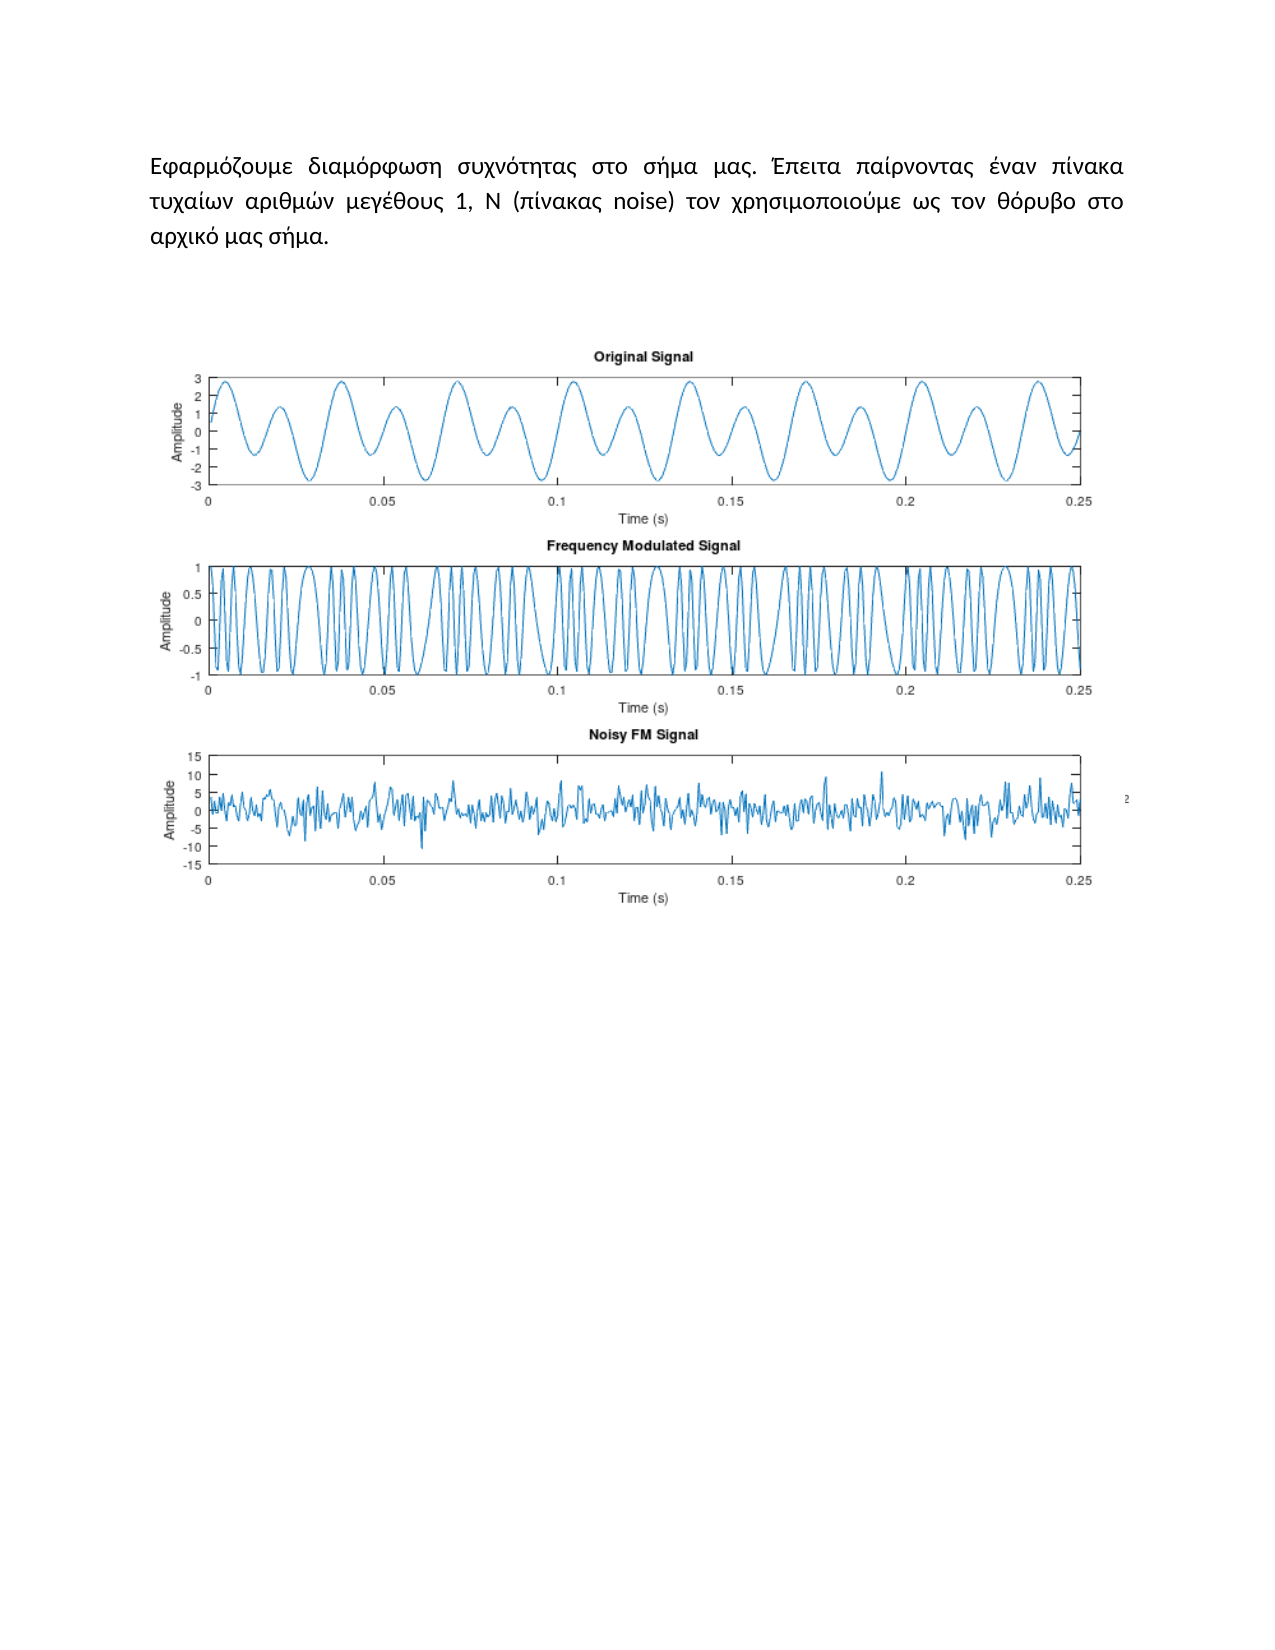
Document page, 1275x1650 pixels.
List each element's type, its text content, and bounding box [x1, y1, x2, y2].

picture [150, 328, 1146, 917]
text Εφαρμόζουμε διαμόρφωση συχνότητας στο σήμα μας. Έπειτα παίρνοντας έναν πίνακα τυχαίων αριθμών μεγέθους 1, N (πίνακας noise) τον χρησιμοποιούμε ως τον θόρυβο στο αρχικό μας σήμα. [150, 150, 1125, 251]
